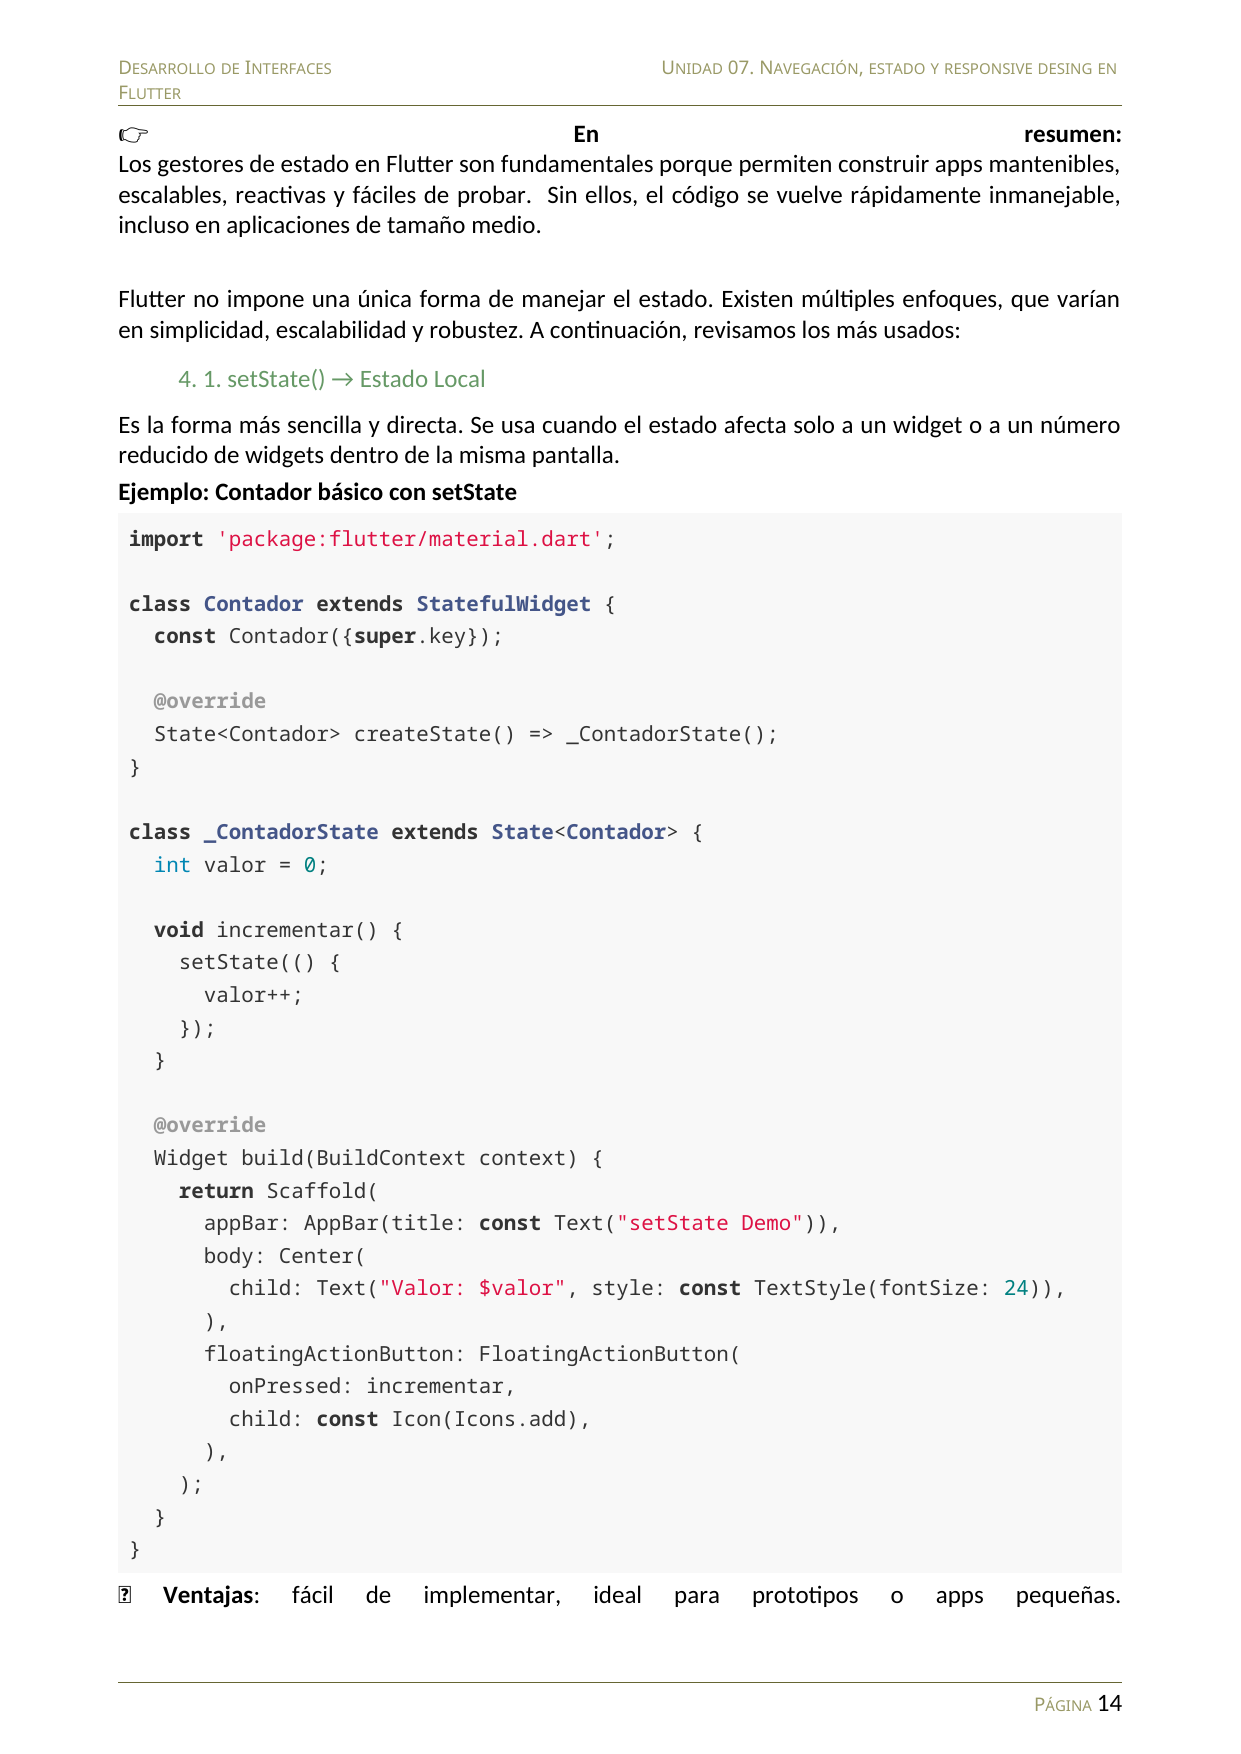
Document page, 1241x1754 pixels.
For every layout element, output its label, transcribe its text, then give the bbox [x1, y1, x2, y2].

text Es la forma más sencilla y directa. Se usa cuando el estado afecta solo a un widget o a un número reducido de widgets dentro de la misma pantalla. [118, 409, 1122, 470]
subtitle 4. 1. setState() → Estado Local [178, 363, 1122, 394]
text Ejemplo: Contador básico con setState [118, 476, 1122, 507]
text Flutter no impone una única forma de manejar el estado. Existen múltiples enfoques, que varían en simplicidad, escalabilidad y robustez. A continuación, revisamos los más usados: [118, 283, 1122, 344]
text ✅ Ventajas: fácil de implementar, ideal para prototipos o apps pequeñas. [118, 1579, 1122, 1610]
table_header import 'package:flutter/material.dart'; class Contador extends StatefulWidget { const Contador({super.key}); @override State<Contador> createState() => _ContadorState(); } class _ContadorState extends State<Contador> { int valor = 0; void incrementar() { setState(() { valor++; }); } @override Widget build(BuildContext context) { return Scaffold( appBar: AppBar(title: const Text("setState Demo")), body: Center( child: Text("Valor: $valor", style: const TextStyle(fontSize: 24)), ), floatingActionButton: FloatingActionButton( onPressed: incrementar, child: const Icon(Icons.add), ), ); } } [118, 513, 1122, 1573]
text 👉 En resumen: Los gestores de estado en Flutter son fundamentales porque permiten construir apps mantenibles, escalables, reactivas y fáciles de probar. Sin ellos, el código se vuelve rápidamente inmanejable, incluso en aplicaciones de tamaño medio. [118, 118, 1122, 240]
